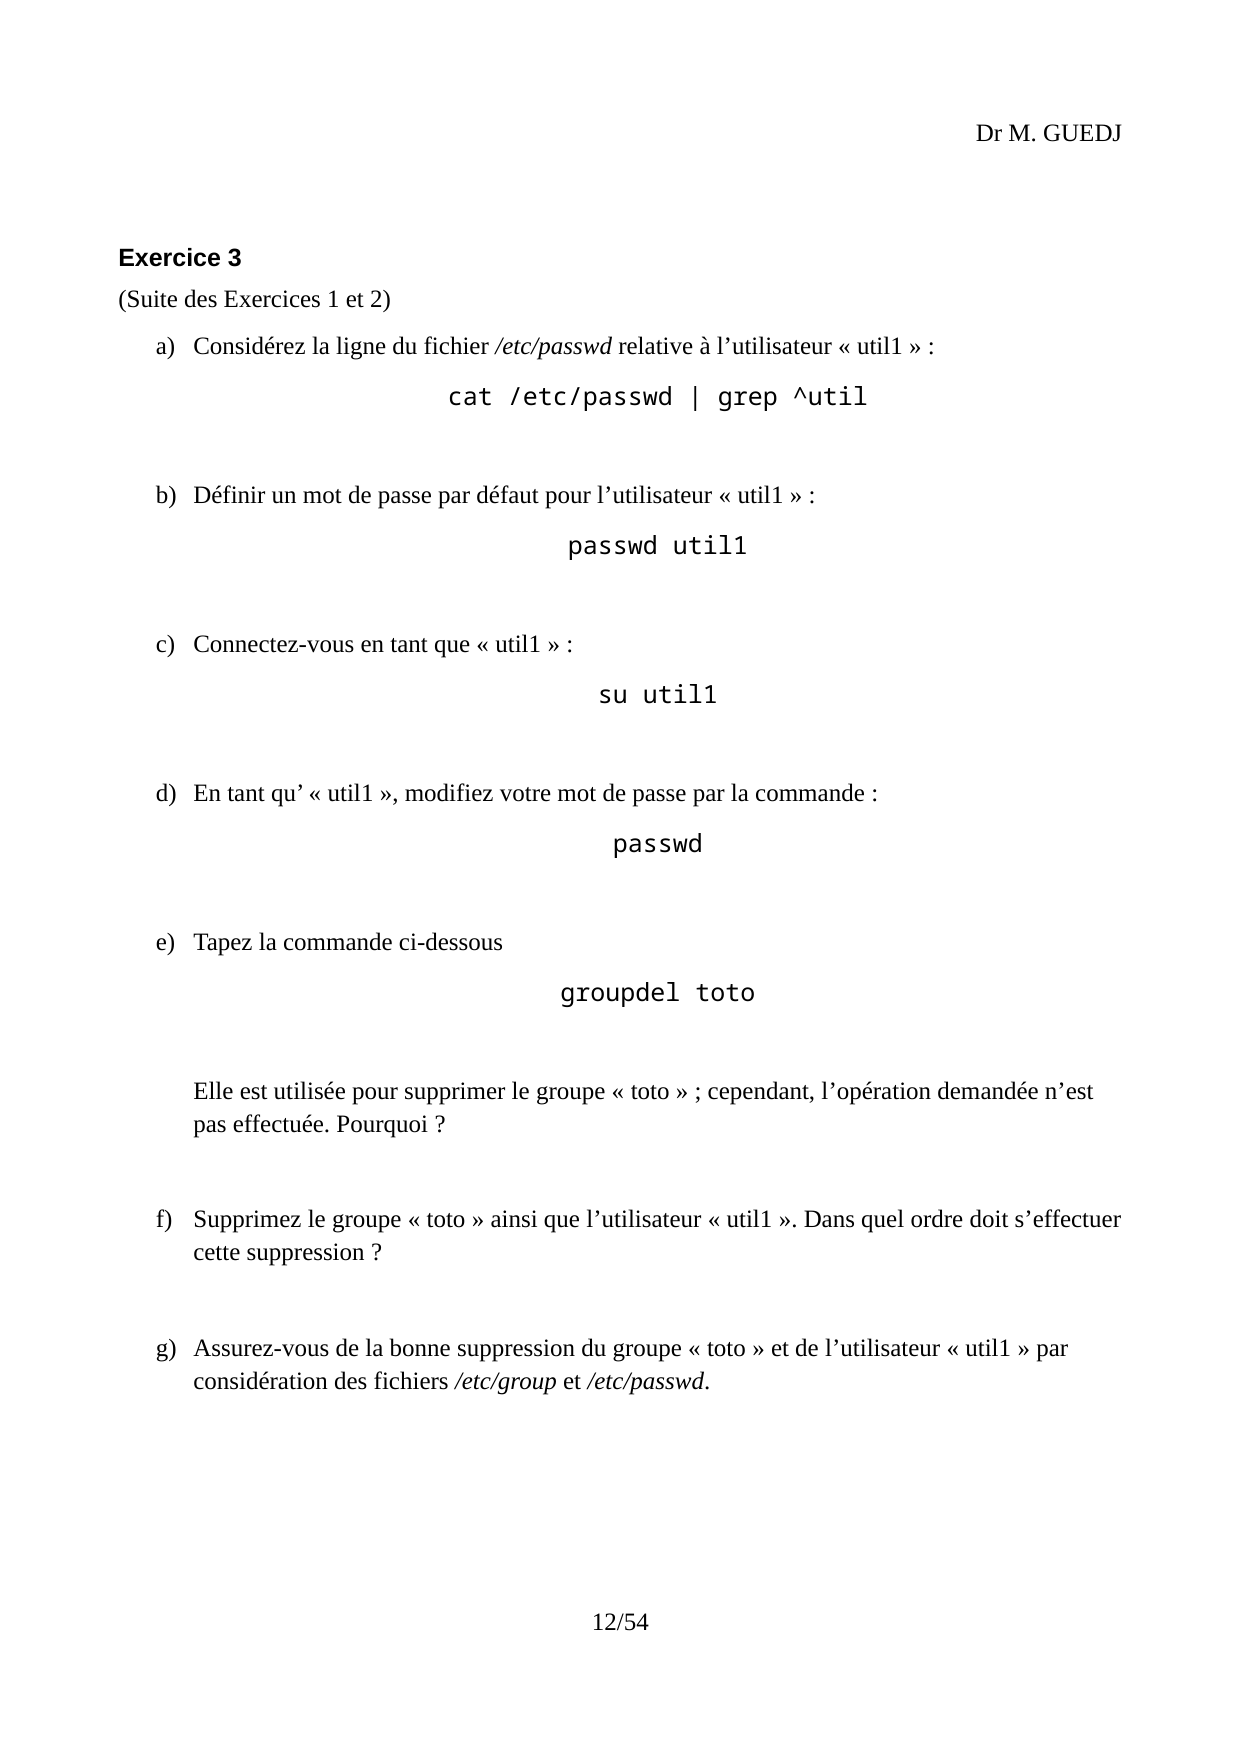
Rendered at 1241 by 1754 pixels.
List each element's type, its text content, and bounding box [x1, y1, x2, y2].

list Considérez la ligne du fichier /etc/passwd relative à l’utilisateur « util1 » : [156, 331, 1122, 360]
list groupdel toto [156, 975, 1122, 1009]
list su util1 [156, 677, 1122, 711]
text (Suite des Exercices 1 et 2) [118, 284, 1122, 313]
list passwd util1 [156, 528, 1122, 562]
list Connectez-vous en tant que « util1 » : [156, 629, 1122, 658]
list En tant qu’ « util1 », modifiez votre mot de passe par la commande : [156, 778, 1122, 807]
list Définir un mot de passe par défaut pour l’utilisateur « util1 » : [156, 480, 1122, 509]
text Exercice 3 [118, 243, 1122, 271]
list Supprimez le groupe « toto » ainsi que l’utilisateur « util1 ». Dans quel ordre doit s’effectuer cette suppression ? [156, 1204, 1122, 1266]
list cat /etc/passwd | grep ^util [156, 379, 1122, 413]
list Tapez la commande ci-dessous [156, 927, 1122, 956]
list Assurez-vous de la bonne suppression du groupe « toto » et de l’utilisateur « util1 » par considération des fichiers /etc/group et /etc/passwd. [156, 1333, 1122, 1394]
list passwd [156, 826, 1122, 860]
list Elle est utilisée pour supprimer le groupe « toto » ; cependant, l’opération demandée n’est pas effectuée. Pourquoi ? [156, 1076, 1122, 1138]
